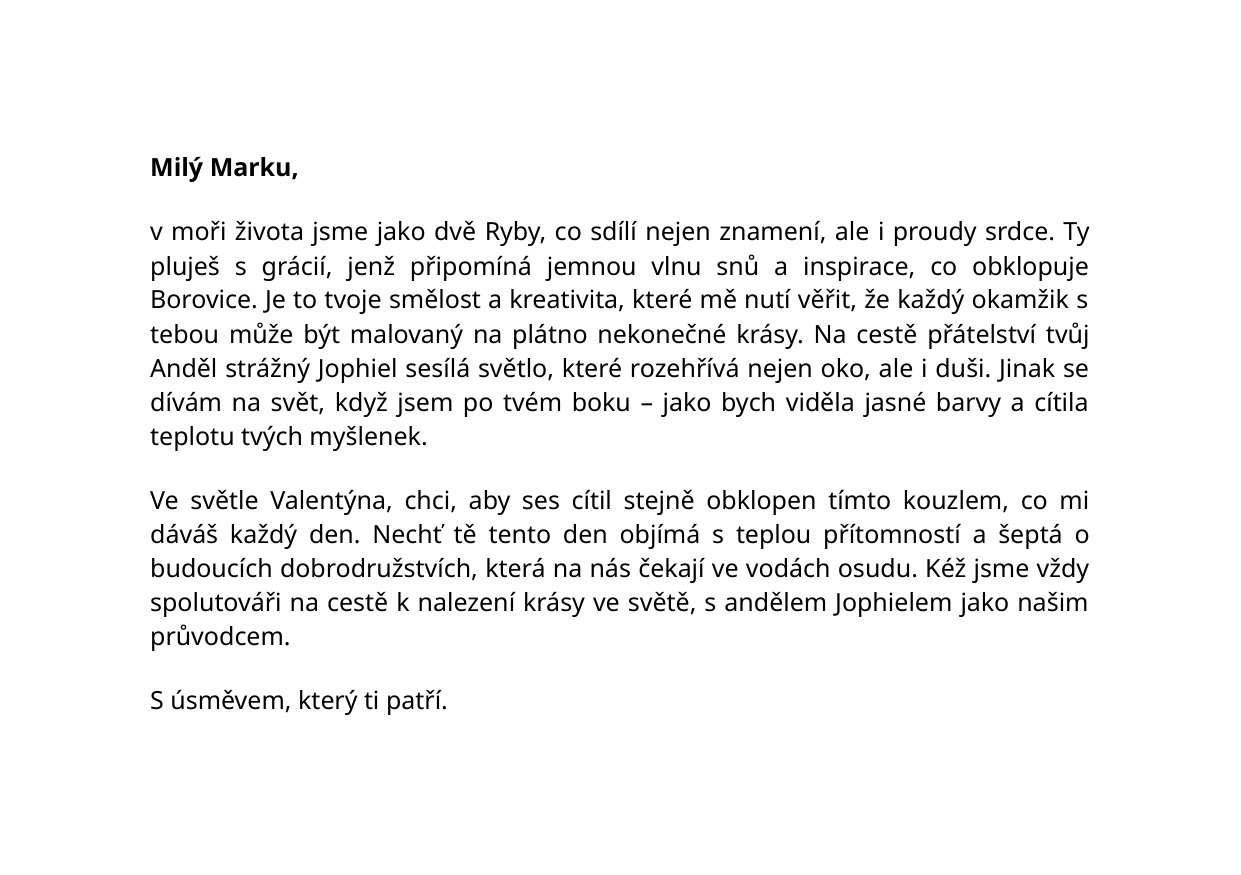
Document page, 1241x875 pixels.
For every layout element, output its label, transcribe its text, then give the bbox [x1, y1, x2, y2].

text Milý Marku, [150, 150, 1091, 184]
text Ve světle Valentýna, chci, aby ses cítil stejně obklopen tímto kouzlem, co mi dáváš každý den. Nechť tě tento den objímá s teplou přítomností a šeptá o budoucích dobrodružstvích, která na nás čekají ve vodách osudu. Kéž jsme vždy spolutováři na cestě k nalezení krásy ve světě, s andělem Jophielem jako našim průvodcem. [150, 482, 1091, 653]
text S úsměvem, který ti patří. [150, 683, 1091, 717]
text v moři života jsme jako dvě Ryby, co sdílí nejen znamení, ale i proudy srdce. Ty pluješ s grácií, jenž připomíná jemnou vlnu snů a inspirace, co obklopuje Borovice. Je to tvoje smělost a kreativita, které mě nutí věřit, že každý okamžik s tebou může být malovaný na plátno nekonečné krásy. Na cestě přátelství tvůj Anděl strážný Jophiel sesílá světlo, které rozehřívá nejen oko, ale i duši. Jinak se dívám na svět, když jsem po tvém boku – jako bych viděla jasné barvy a cítila teplotu tvých myšlenek. [150, 214, 1091, 452]
